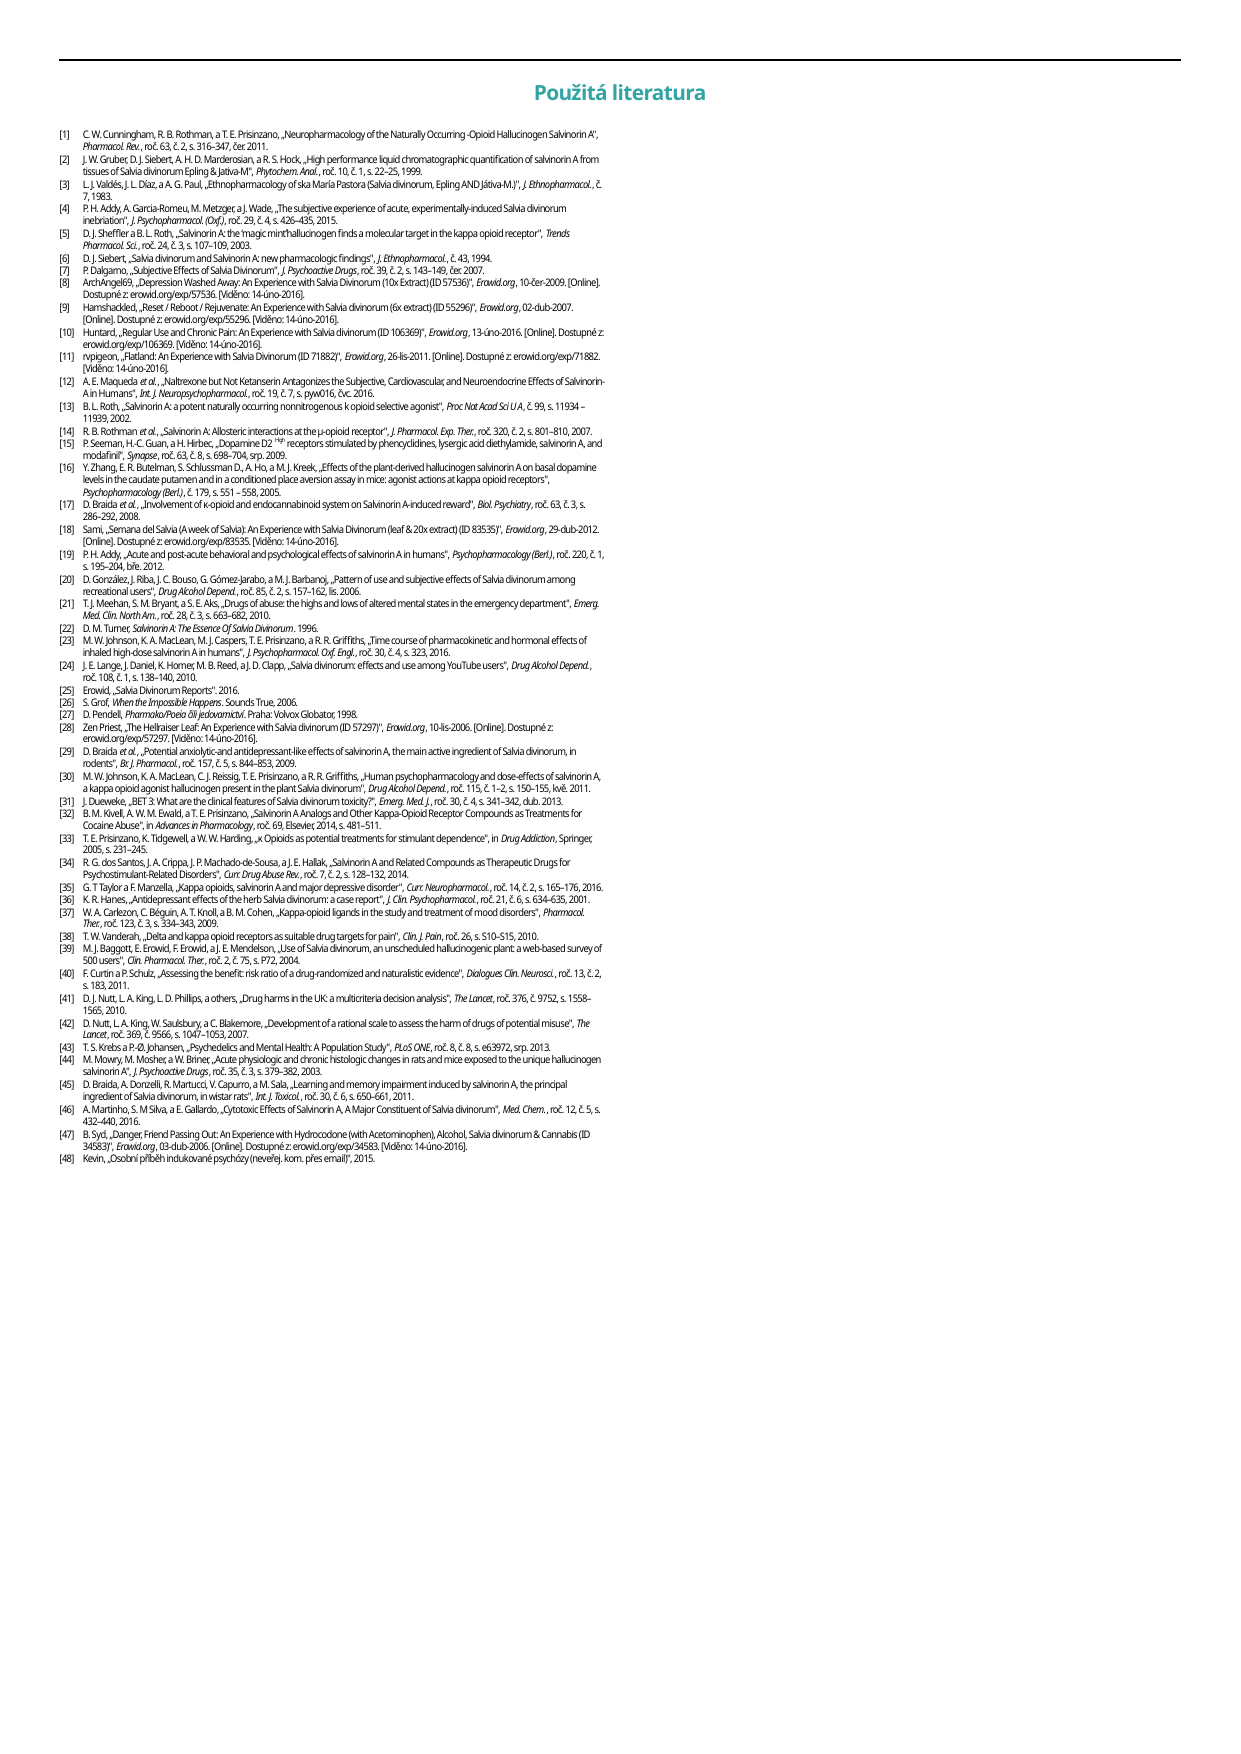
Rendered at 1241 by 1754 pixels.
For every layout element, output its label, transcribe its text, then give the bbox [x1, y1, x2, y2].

text [28] Zen Priest, „The Hellraiser Leaf: An Experience with Salvia divinorum (ID 57297)", Erowid.org, 10-lis-2006. [Online]. Dostupné z: erowid.org/exp/57297. [Viděno: 14-úno-2016]. [59, 454, 605, 478]
text [13] B. L. Roth, „Salvinorin A: a potent naturally occurring nonnitrogenous k opioid selective agonist", Proc Nat Acad Sci U A, č. 99, s. 11934 – 11939, 2002. [59, 133, 605, 158]
text [36] K. R. Hanes, „Antidepressant effects of the herb Salvia divinorum: a case report", J. Clin. Psychopharmacol., roč. 21, č. 6, s. 634–635, 2001. [635, 207, 1181, 219]
text [12] A. E. Maqueda et al., „Naltrexone but Not Ketanserin Antagonizes the Subjective, Cardiovascular, and Neuroendocrine Effects of Salvinorin-A in Humans", Int. J. Neuropsychopharmacol., roč. 19, č. 7, s. pyw016, čvc. 2016. [59, 108, 605, 133]
text [31] J. Dueweke, „BET 3: What are the clinical features of Salvia divinorum toxicity?", Emerg. Med. J., roč. 30, č. 4, s. 341–342, dub. 2013. [635, 108, 1181, 121]
text [47] B. Syd, „Danger, Friend Passing Out: An Experience with Hydrocodone (with Acetominophen), Alcohol, Salvia divinorum & Cannabis (ID 34583)", Erowid.org, 03-dub-2006. [Online]. Dostupné z: erowid.org/exp/34583. [Viděno: 14-úno-2016]. [635, 441, 1181, 466]
text [48] Kevin, „Osobní příběh indukované psychózy (neveřej. kom. přes email)", 2015. [635, 466, 1181, 478]
text [32] B. M. Kivell, A. W. M. Ewald, a T. E. Prisinzano, „Salvinorin A Analogs and Other Kappa-Opioid Receptor Compounds as Treatments for Cocaine Abuse", in Advances in Pharmacology, roč. 69, Elsevier, 2014, s. 481–511. [635, 121, 1181, 145]
text [10] Huntard, „Regular Use and Chronic Pain: An Experience with Salvia divinorum (ID 106369)", Erowid.org, 13-úno-2016. [Online]. Dostupné z: erowid.org/exp/106369. [Viděno: 14-úno-2016]. [59, 59, 605, 84]
text [29] D. Braida et al., „Potential anxiolytic-and antidepressant-like effects of salvinorin A, the main active ingredient of Salvia divinorum, in rodents", Br. J. Pharmacol., roč. 157, č. 5, s. 844–853, 2009. [635, 59, 1181, 84]
text [44] M. Mowry, M. Mosher, a W. Briner, „Acute physiologic and chronic histologic changes in rats and mice exposed to the unique hallucinogen salvinorin A", J. Psychoactive Drugs, roč. 35, č. 3, s. 379–382, 2003. [635, 367, 1181, 392]
text [23] M. W. Johnson, K. A. MacLean, M. J. Caspers, T. E. Prisinzano, a R. R. Griffiths, „Time course of pharmacokinetic and hormonal effects of inhaled high-dose salvinorin A in humans", J. Psychopharmacol. Oxf. Engl., roč. 30, č. 4, s. 323, 2016. [59, 368, 605, 392]
text [24] J. E. Lange, J. Daniel, K. Homer, M. B. Reed, a J. D. Clapp, „Salvia divinorum: effects and use among YouTube users", Drug Alcohol Depend., roč. 108, č. 1, s. 138–140, 2010. [59, 392, 605, 417]
text [42] D. Nutt, L. A. King, W. Saulsbury, a C. Blakemore, „Development of a rational scale to assess the harm of drugs of potential misuse", The Lancet, roč. 369, č. 9566, s. 1047–1053, 2007. [635, 330, 1181, 355]
text [14] R. B. Rothman et al., „Salvinorin A: Allosteric interactions at the μ-opioid receptor", J. Pharmacol. Exp. Ther., roč. 320, č. 2, s. 801–810, 2007. [59, 158, 605, 170]
text [46] A. Martinho, S. M Silva, a E. Gallardo, „Cytotoxic Effects of Salvinorin A, A Major Constituent of Salvia divinorum", Med. Chem., roč. 12, č. 5, s. 432–440, 2016. [635, 417, 1181, 441]
text [43] T. S. Krebs a P.-Ø. Johansen, „Psychedelics and Mental Health: A Population Study", PLoS ONE, roč. 8, č. 8, s. e63972, srp. 2013. [635, 355, 1181, 367]
text [15] P. Seeman, H.-C. Guan, a H. Hirbec, „Dopamine D2 High receptors stimulated by phencyclidines, lysergic acid diethylamide, salvinorin A, and modafinil", Synapse, roč. 63, č. 8, s. 698–704, srp. 2009. [59, 170, 605, 195]
text [17] D. Braida et al., „Involvement of κ-opioid and endocannabinoid system on Salvinorin A-induced reward", Biol. Psychiatry, roč. 63, č. 3, s. 286–292, 2008. [59, 232, 605, 257]
text [16] Y. Zhang, E. R. Butelman, S. Schlussman D., A. Ho, a M. J. Kreek, „Effects of the plant-derived hallucinogen salvinorin A on basal dopamine levels in the caudate putamen and in a conditioned place aversion assay in mice: agonist actions at kappa opioid receptors", Psychopharmacology (Berl.), č. 179, s. 551 – 558, 2005. [59, 195, 605, 232]
text [18] Sami, „Semana del Salvia (A week of Salvia): An Experience with Salvia Divinorum (leaf & 20x extract) (ID 83535)", Erowid.org, 29-dub-2012. [Online]. Dostupné z: erowid.org/exp/83535. [Viděno: 14-úno-2016]. [59, 257, 605, 281]
text [20] D. González, J. Riba, J. C. Bouso, G. Gómez-Jarabo, a M. J. Barbanoj, „Pattern of use and subjective effects of Salvia divinorum among recreational users", Drug Alcohol Depend., roč. 85, č. 2, s. 157–162, lis. 2006. [59, 306, 605, 331]
text [11] rvpigeon, „Flatland: An Experience with Salvia Divinorum (ID 71882)", Erowid.org, 26-lis-2011. [Online]. Dostupné z: erowid.org/exp/71882. [Viděno: 14-úno-2016]. [59, 84, 605, 108]
text [22] D. M. Turner, Salvinorin A: The Essence Of Salvia Divinorum. 1996. [59, 355, 605, 368]
text [25] Erowid, „Salvia Divinorum Reports". 2016. [59, 417, 605, 429]
text [27] D. Pendell, Pharmako/Poeia čili jedovarnictví. Praha: Volvox Globator, 1998. [59, 442, 605, 454]
text [40] F. Curtin a P. Schulz, „Assessing the benefit: risk ratio of a drug-randomized and naturalistic evidence", Dialogues Clin. Neurosci., roč. 13, č. 2, s. 183, 2011. [635, 281, 1181, 306]
text [39] M. J. Baggott, E. Erowid, F. Erowid, a J. E. Mendelson, „Use of Salvia divinorum, an unscheduled hallucinogenic plant: a web-based survey of 500 users", Clin. Pharmacol. Ther., roč. 2, č. 75, s. P72, 2004. [635, 256, 1181, 281]
text [26] S. Grof, When the Impossible Happens. Sounds True, 2006. [59, 429, 605, 442]
text [37] W. A. Carlezon, C. Béguin, A. T. Knoll, a B. M. Cohen, „Kappa-opioid ligands in the study and treatment of mood disorders", Pharmacol. Ther., roč. 123, č. 3, s. 334–343, 2009. [635, 219, 1181, 244]
text [45] D. Braida, A. Donzelli, R. Martucci, V. Capurro, a M. Sala, „Learning and memory impairment induced by salvinorin A, the principal ingredient of Salvia divinorum, in wistar rats", Int. J. Toxicol., roč. 30, č. 6, s. 650–661, 2011. [635, 392, 1181, 417]
text [38] T. W. Vanderah, „Delta and kappa opioid receptors as suitable drug targets for pain", Clin. J. Pain, roč. 26, s. S10–S15, 2010. [635, 244, 1181, 256]
text [21] T. J. Meehan, S. M. Bryant, a S. E. Aks, „Drugs of abuse: the highs and lows of altered mental states in the emergency department", Emerg. Med. Clin. North Am., roč. 28, č. 3, s. 663–682, 2010. [59, 331, 605, 355]
text [33] T. E. Prisinzano, K. Tidgewell, a W. W. Harding, „κ Opioids as potential treatments for stimulant dependence", in Drug Addiction, Springer, 2005, s. 231–245. [635, 145, 1181, 170]
text [35] G. T Taylor a F. Manzella, „Kappa opioids, salvinorin A and major depressive disorder", Curr. Neuropharmacol., roč. 14, č. 2, s. 165–176, 2016. [635, 195, 1181, 207]
text [41] D. J. Nutt, L. A. King, L. D. Phillips, a others, „Drug harms in the UK: a multicriteria decision analysis", The Lancet, roč. 376, č. 9752, s. 1558–1565, 2010. [635, 306, 1181, 330]
text [19] P. H. Addy, „Acute and post-acute behavioral and psychological effects of salvinorin A in humans", Psychopharmacology (Berl.), roč. 220, č. 1, s. 195–204, bře. 2012. [59, 281, 605, 306]
text [34] R. G. dos Santos, J. A. Crippa, J. P. Machado-de-Sousa, a J. E. Hallak, „Salvinorin A and Related Compounds as Therapeutic Drugs for Psychostimulant-Related Disorders", Curr. Drug Abuse Rev., roč. 7, č. 2, s. 128–132, 2014. [635, 170, 1181, 195]
text [30] M. W. Johnson, K. A. MacLean, C. J. Reissig, T. E. Prisinzano, a R. R. Griffiths, „Human psychopharmacology and dose-effects of salvinorin A, a kappa opioid agonist hallucinogen present in the plant Salvia divinorum", Drug Alcohol Depend., roč. 115, č. 1–2, s. 150–155, kvě. 2011. [635, 84, 1181, 108]
